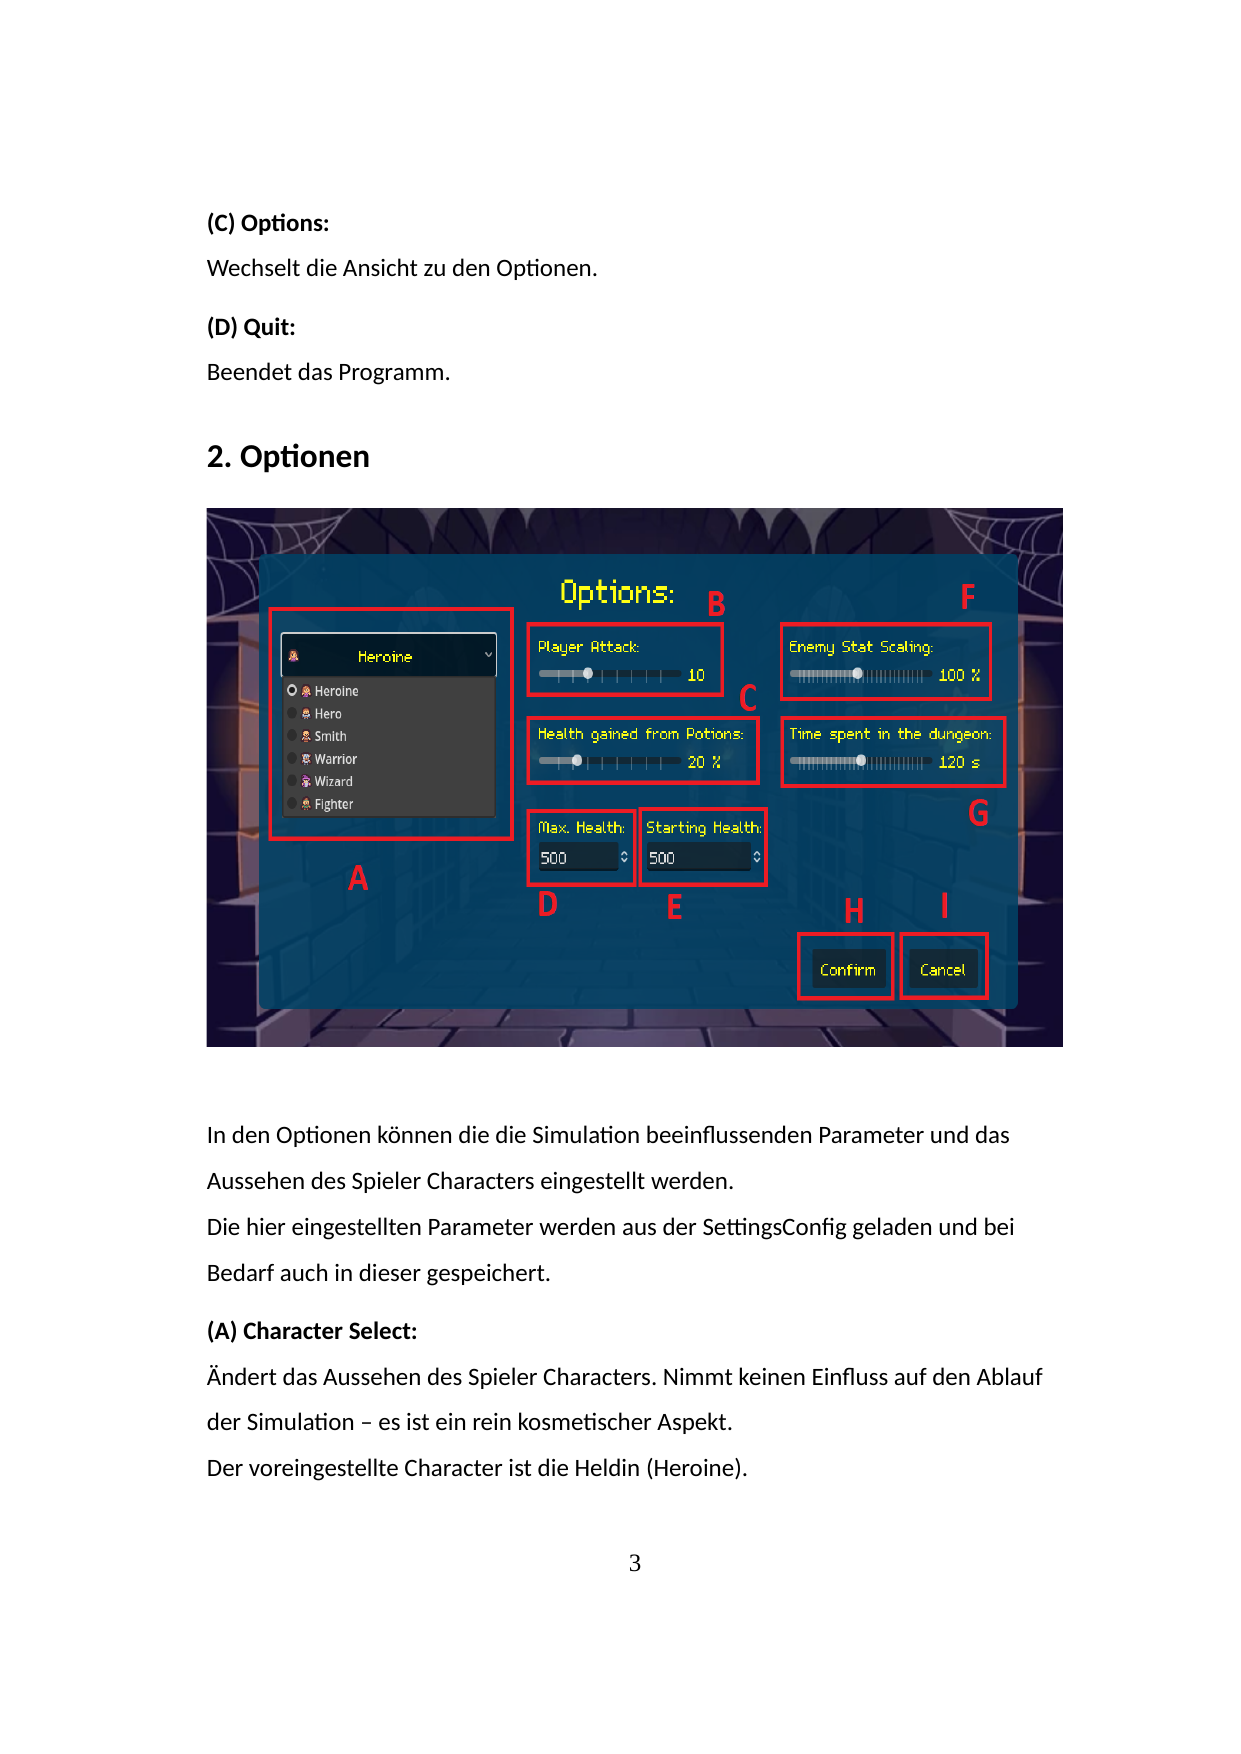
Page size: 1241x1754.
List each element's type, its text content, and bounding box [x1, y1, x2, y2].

text (C) Options: Wechselt die Ansicht zu den Optionen. [207, 207, 1063, 283]
text In den Optionen können die die Simulation beeinflussenden Parameter und das Aussehen des Spieler Characters eingestellt werden. Die hier eingestellten Parameter werden aus der SettingsConfig geladen und bei Bedarf auch in dieser gespeichert. [207, 1120, 1063, 1287]
text (A) Character Select: Ändert das Aussehen des Spieler Characters. Nimmt keinen Einfluss auf den Ablauf der Simulation – es ist ein rein kosmetischer Aspekt. Der voreingestellte Character ist die Heldin (Heroine). [207, 1315, 1063, 1483]
picture [206, 508, 1063, 1047]
subtitle 2. Optionen [207, 435, 1063, 476]
text (D) Quit: Beendet das Programm. [207, 311, 1063, 387]
